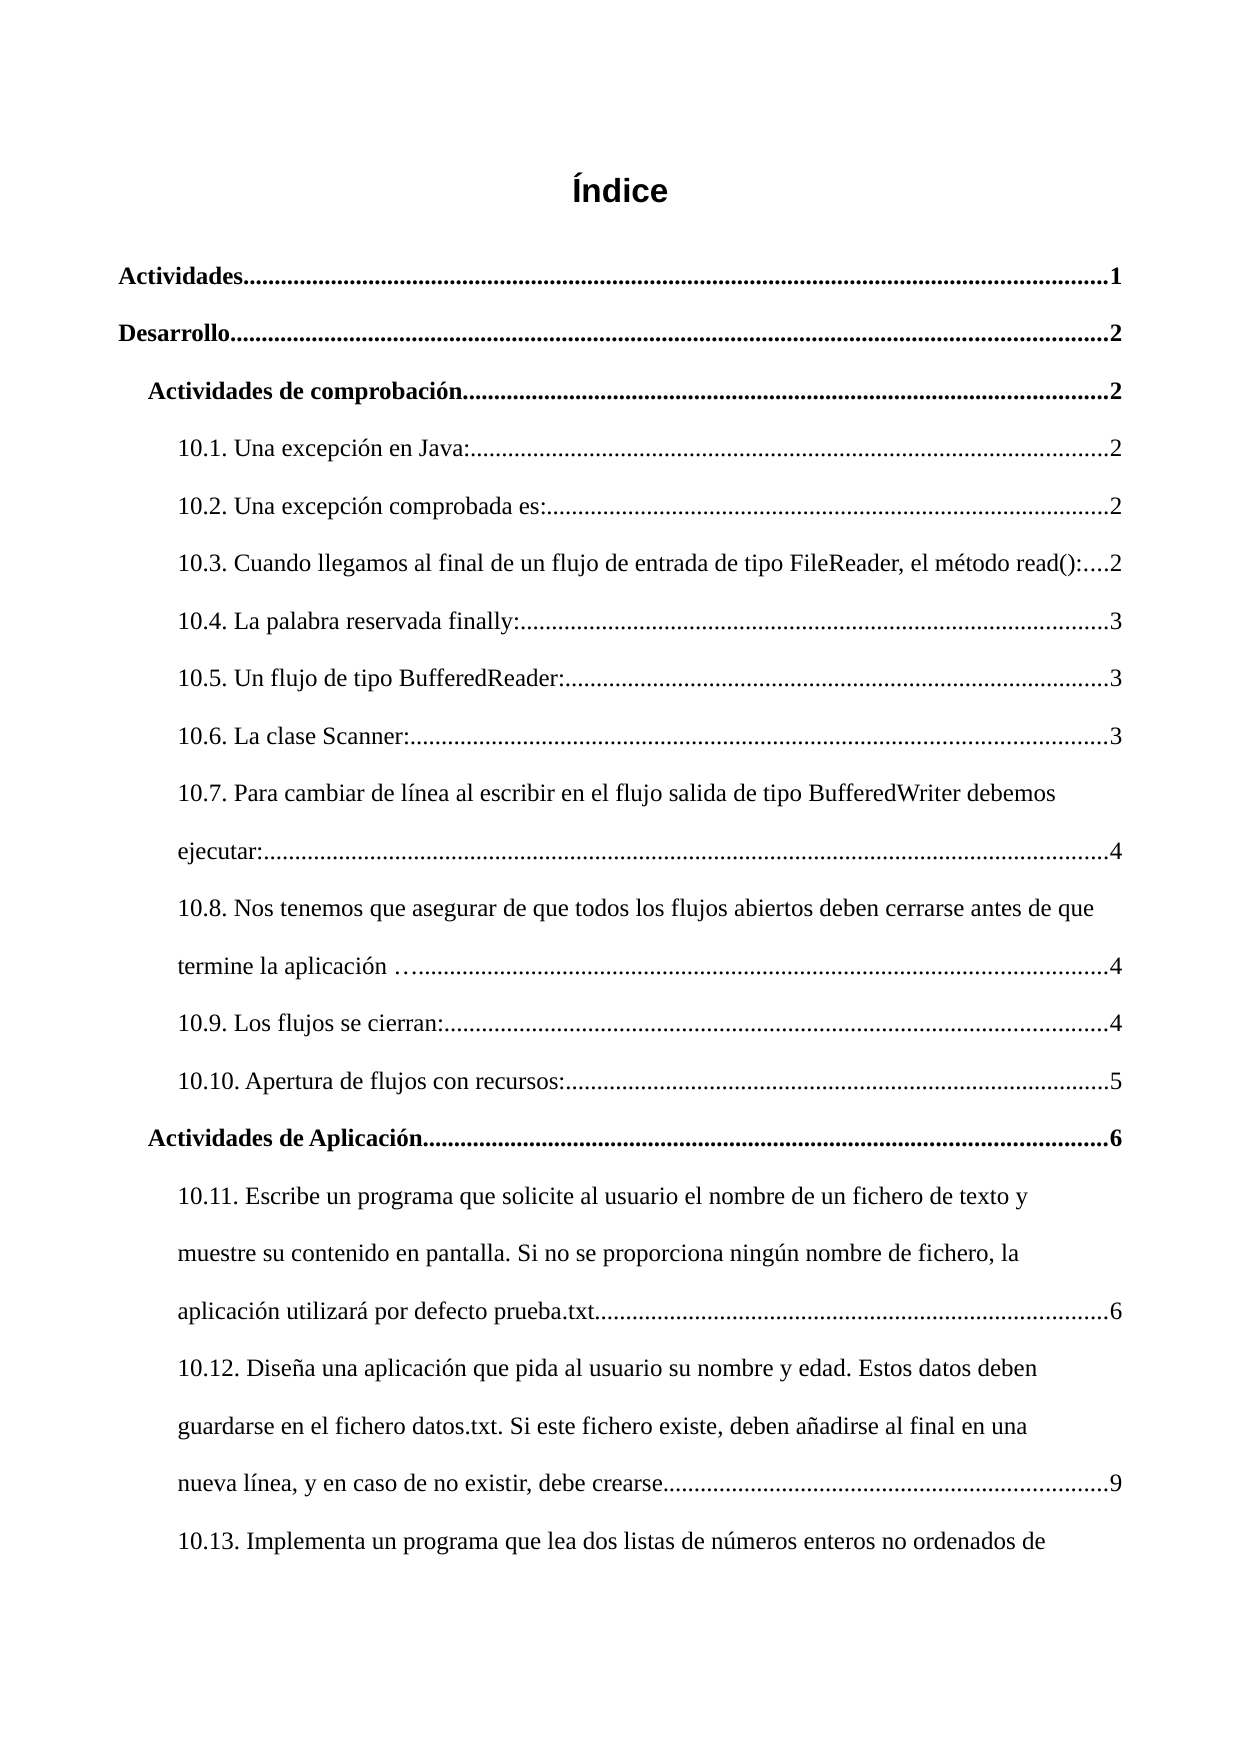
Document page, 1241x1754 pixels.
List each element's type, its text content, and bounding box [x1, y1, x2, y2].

text 10.1. Una excepción en Java: 2 [177, 433, 1122, 462]
text 10.7. Para cambiar de línea al escribir en el flujo salida de tipo BufferedWriter debemos ejecutar: 4 [177, 778, 1122, 864]
text 10.11. Escribe un programa que solicite al usuario el nombre de un fichero de texto y [177, 1181, 1122, 1209]
text 10.9. Los flujos se cierran: 4 [177, 1008, 1122, 1037]
text 10.12. Diseña una aplicación que pida al usuario su nombre y edad. Estos datos deben guardarse en el fichero datos.txt. Si este fichero existe, deben añadirse al final en una [177, 1353, 1122, 1439]
text Actividades de Aplicación. 6 [148, 1123, 1122, 1152]
text Actividades de comprobación. 2 [148, 376, 1122, 404]
text 10.13. Implementa un programa que lea dos listas de números enteros no ordenados de [177, 1526, 1122, 1554]
subtitle Índice [118, 171, 1122, 210]
text 10.2. Una excepción comprobada es: 2 [177, 491, 1122, 519]
text Actividades 1 [118, 261, 1122, 289]
text 10.4. La palabra reservada finally: 3 [177, 606, 1122, 634]
text 10.5. Un flujo de tipo BufferedReader: 3 [177, 663, 1122, 692]
text muestre su contenido en pantalla. Si no se proporciona ningún nombre de fichero, la aplicación utilizará por defecto prueba.txt. 6 [177, 1238, 1122, 1324]
text nueva línea, y en caso de no existir, debe crearse. 9 [177, 1468, 1122, 1497]
text 10.8. Nos tenemos que asegurar de que todos los flujos abiertos deben cerrarse antes de que termine la aplicación … 4 [177, 893, 1122, 979]
text 10.3. Cuando llegamos al final de un flujo de entrada de tipo FileReader, el método read(): 2 [177, 548, 1122, 577]
text 10.10. Apertura de flujos con recursos: 5 [177, 1066, 1122, 1094]
text 10.6. La clase Scanner: 3 [177, 721, 1122, 749]
text Desarrollo 2 [118, 318, 1122, 347]
